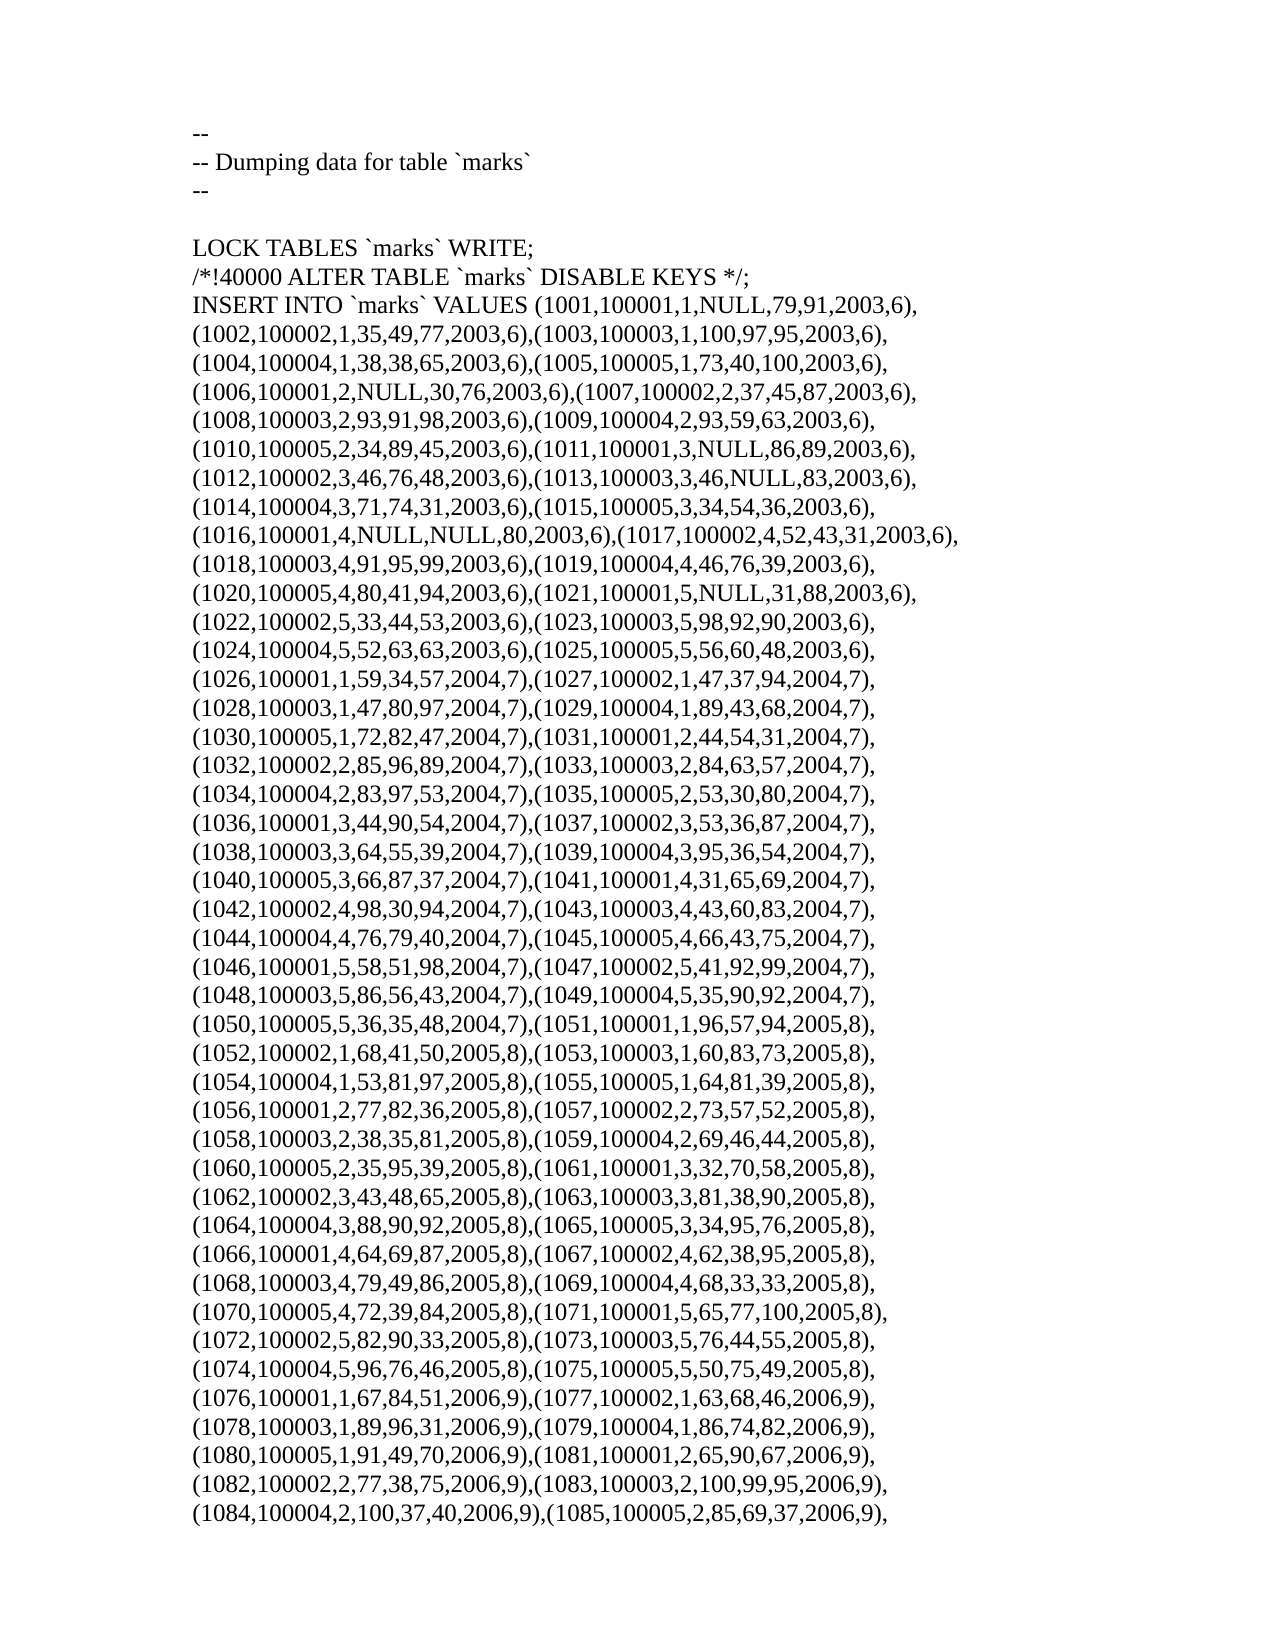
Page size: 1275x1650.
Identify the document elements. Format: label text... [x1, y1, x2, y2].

text /*!40000 ALTER TABLE `marks` DISABLE KEYS */; [192, 262, 1157, 291]
text -- [192, 176, 1157, 204]
text -- Dumping data for table `marks` [192, 147, 1157, 176]
text -- [192, 118, 1157, 147]
text LOCK TABLES `marks` WRITE; [192, 233, 1157, 262]
text INSERT INTO `marks` VALUES (1001,100001,1,NULL,79,91,2003,6),(1002,100002,1,35,49,77,2003,6),(1003,100003,1,100,97,95,2003,6),(1004,100004,1,38,38,65,2003,6),(1005,100005,1,73,40,100,2003,6),(1006,100001,2,NULL,30,76,2003,6),(1007,100002,2,37,45,87,2003,6),(1008,100003,2,93,91,98,2003,6),(1009,100004,2,93,59,63,2003,6),(1010,100005,2,34,89,45,2003,6),(1011,100001,3,NULL,86,89,2003,6),(1012,100002,3,46,76,48,2003,6),(1013,100003,3,46,NULL,83,2003,6),(1014,100004,3,71,74,31,2003,6),(1015,100005,3,34,54,36,2003,6),(1016,100001,4,NULL,NULL,80,2003,6),(1017,100002,4,52,43,31,2003,6),(1018,100003,4,91,95,99,2003,6),(1019,100004,4,46,76,39,2003,6),(1020,100005,4,80,41,94,2003,6),(1021,100001,5,NULL,31,88,2003,6),(1022,100002,5,33,44,53,2003,6),(1023,100003,5,98,92,90,2003,6),(1024,100004,5,52,63,63,2003,6),(1025,100005,5,56,60,48,2003,6),(1026,100001,1,59,34,57,2004,7),(1027,100002,1,47,37,94,2004,7),(1028,100003,1,47,80,97,2004,7),(1029,100004,1,89,43,68,2004,7),(1030,100005,1,72,82,47,2004,7),(1031,100001,2,44,54,31,2004,7),(1032,100002,2,85,96,89,2004,7),(1033,100003,2,84,63,57,2004,7),(1034,100004,2,83,97,53,2004,7),(1035,100005,2,53,30,80,2004,7),(1036,100001,3,44,90,54,2004,7),(1037,100002,3,53,36,87,2004,7),(1038,100003,3,64,55,39,2004,7),(1039,100004,3,95,36,54,2004,7),(1040,100005,3,66,87,37,2004,7),(1041,100001,4,31,65,69,2004,7),(1042,100002,4,98,30,94,2004,7),(1043,100003,4,43,60,83,2004,7),(1044,100004,4,76,79,40,2004,7),(1045,100005,4,66,43,75,2004,7),(1046,100001,5,58,51,98,2004,7),(1047,100002,5,41,92,99,2004,7),(1048,100003,5,86,56,43,2004,7),(1049,100004,5,35,90,92,2004,7),(1050,100005,5,36,35,48,2004,7),(1051,100001,1,96,57,94,2005,8),(1052,100002,1,68,41,50,2005,8),(1053,100003,1,60,83,73,2005,8),(1054,100004,1,53,81,97,2005,8),(1055,100005,1,64,81,39,2005,8),(1056,100001,2,77,82,36,2005,8),(1057,100002,2,73,57,52,2005,8),(1058,100003,2,38,35,81,2005,8),(1059,100004,2,69,46,44,2005,8),(1060,100005,2,35,95,39,2005,8),(1061,100001,3,32,70,58,2005,8),(1062,100002,3,43,48,65,2005,8),(1063,100003,3,81,38,90,2005,8),(1064,100004,3,88,90,92,2005,8),(1065,100005,3,34,95,76,2005,8),(1066,100001,4,64,69,87,2005,8),(1067,100002,4,62,38,95,2005,8),(1068,100003,4,79,49,86,2005,8),(1069,100004,4,68,33,33,2005,8),(1070,100005,4,72,39,84,2005,8),(1071,100001,5,65,77,100,2005,8),(1072,100002,5,82,90,33,2005,8),(1073,100003,5,76,44,55,2005,8),(1074,100004,5,96,76,46,2005,8),(1075,100005,5,50,75,49,2005,8),(1076,100001,1,67,84,51,2006,9),(1077,100002,1,63,68,46,2006,9),(1078,100003,1,89,96,31,2006,9),(1079,100004,1,86,74,82,2006,9),(1080,100005,1,91,49,70,2006,9),(1081,100001,2,65,90,67,2006,9),(1082,100002,2,77,38,75,2006,9),(1083,100003,2,100,99,95,2006,9),(1084,100004,2,100,37,40,2006,9),(1085,100005,2,85,69,37,2006,9), [192, 291, 1157, 1527]
